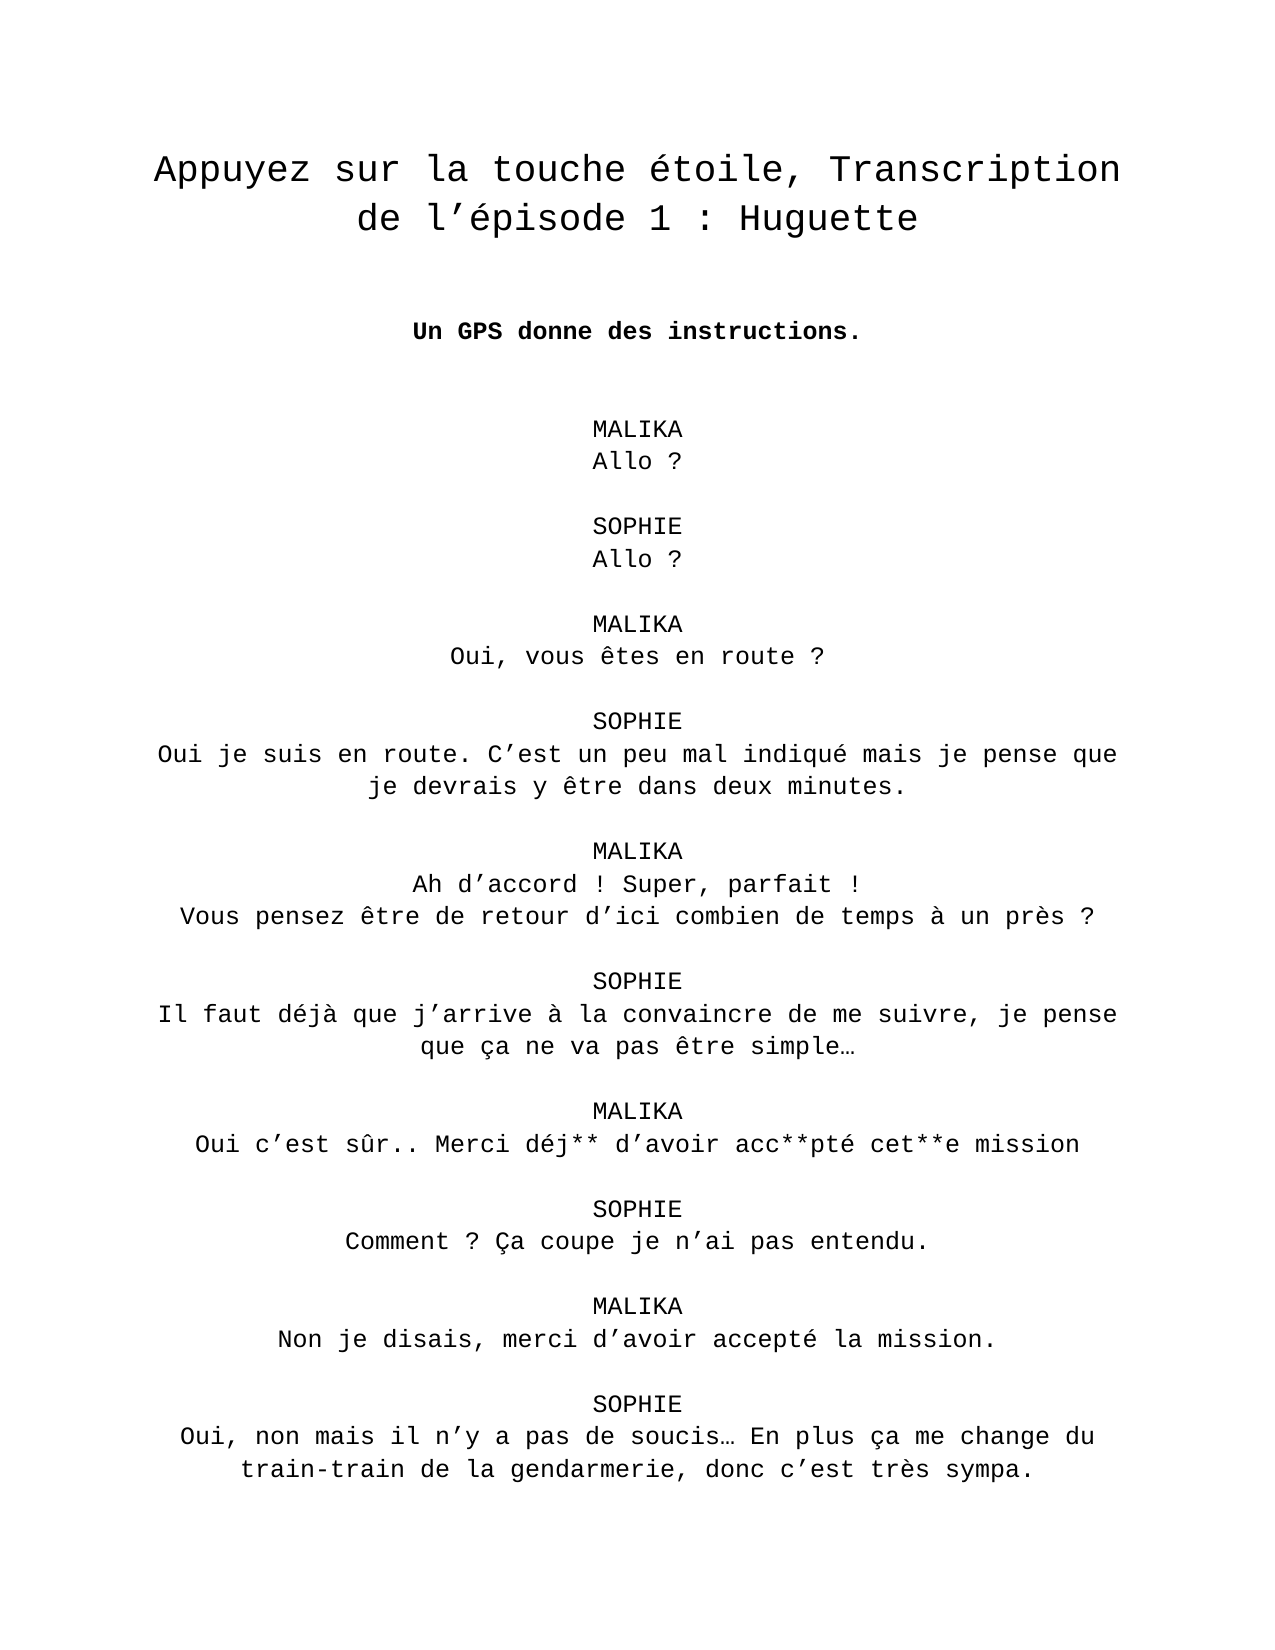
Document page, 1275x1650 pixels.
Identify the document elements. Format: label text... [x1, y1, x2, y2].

text SOPHIE [150, 709, 1125, 737]
text SOPHIE [150, 1196, 1125, 1225]
text Un GPS donne des instructions. [150, 319, 1125, 347]
text Vous pensez être de retour d’ici combien de temps à un près ? [150, 904, 1125, 932]
text MALIKA [150, 1294, 1125, 1322]
text SOPHIE [150, 969, 1125, 997]
text Il faut déjà que j’arrive à la convaincre de me suivre, je pense que ça ne va pas être simple… [150, 1001, 1125, 1062]
text SOPHIE [150, 514, 1125, 542]
text Oui je suis en route. C’est un peu mal indiqué mais je pense que je devrais y être dans deux minutes. [150, 741, 1125, 802]
text Allo ? [150, 546, 1125, 575]
text SOPHIE [150, 1391, 1125, 1420]
text Oui c’est sûr.. Merci déj** d’avoir acc**pté cet**e mission [150, 1131, 1125, 1160]
text Comment ? Ça coupe je n’ai pas entendu. [150, 1229, 1125, 1257]
text MALIKA [150, 416, 1125, 445]
text Non je disais, merci d’avoir accepté la mission. [150, 1326, 1125, 1355]
text MALIKA [150, 1099, 1125, 1127]
text MALIKA [150, 839, 1125, 867]
text MALIKA [150, 611, 1125, 640]
text Ah d’accord ! Super, parfait ! [150, 871, 1125, 900]
text Oui, non mais il n’y a pas de soucis… En plus ça me change du train-train de la gendarmerie, donc c’est très sympa. [150, 1424, 1125, 1485]
text Oui, vous êtes en route ? [150, 644, 1125, 672]
text Allo ? [150, 449, 1125, 477]
title Appuyez sur la touche étoile, Transcription de l’épisode 1 : Huguette [150, 150, 1125, 241]
